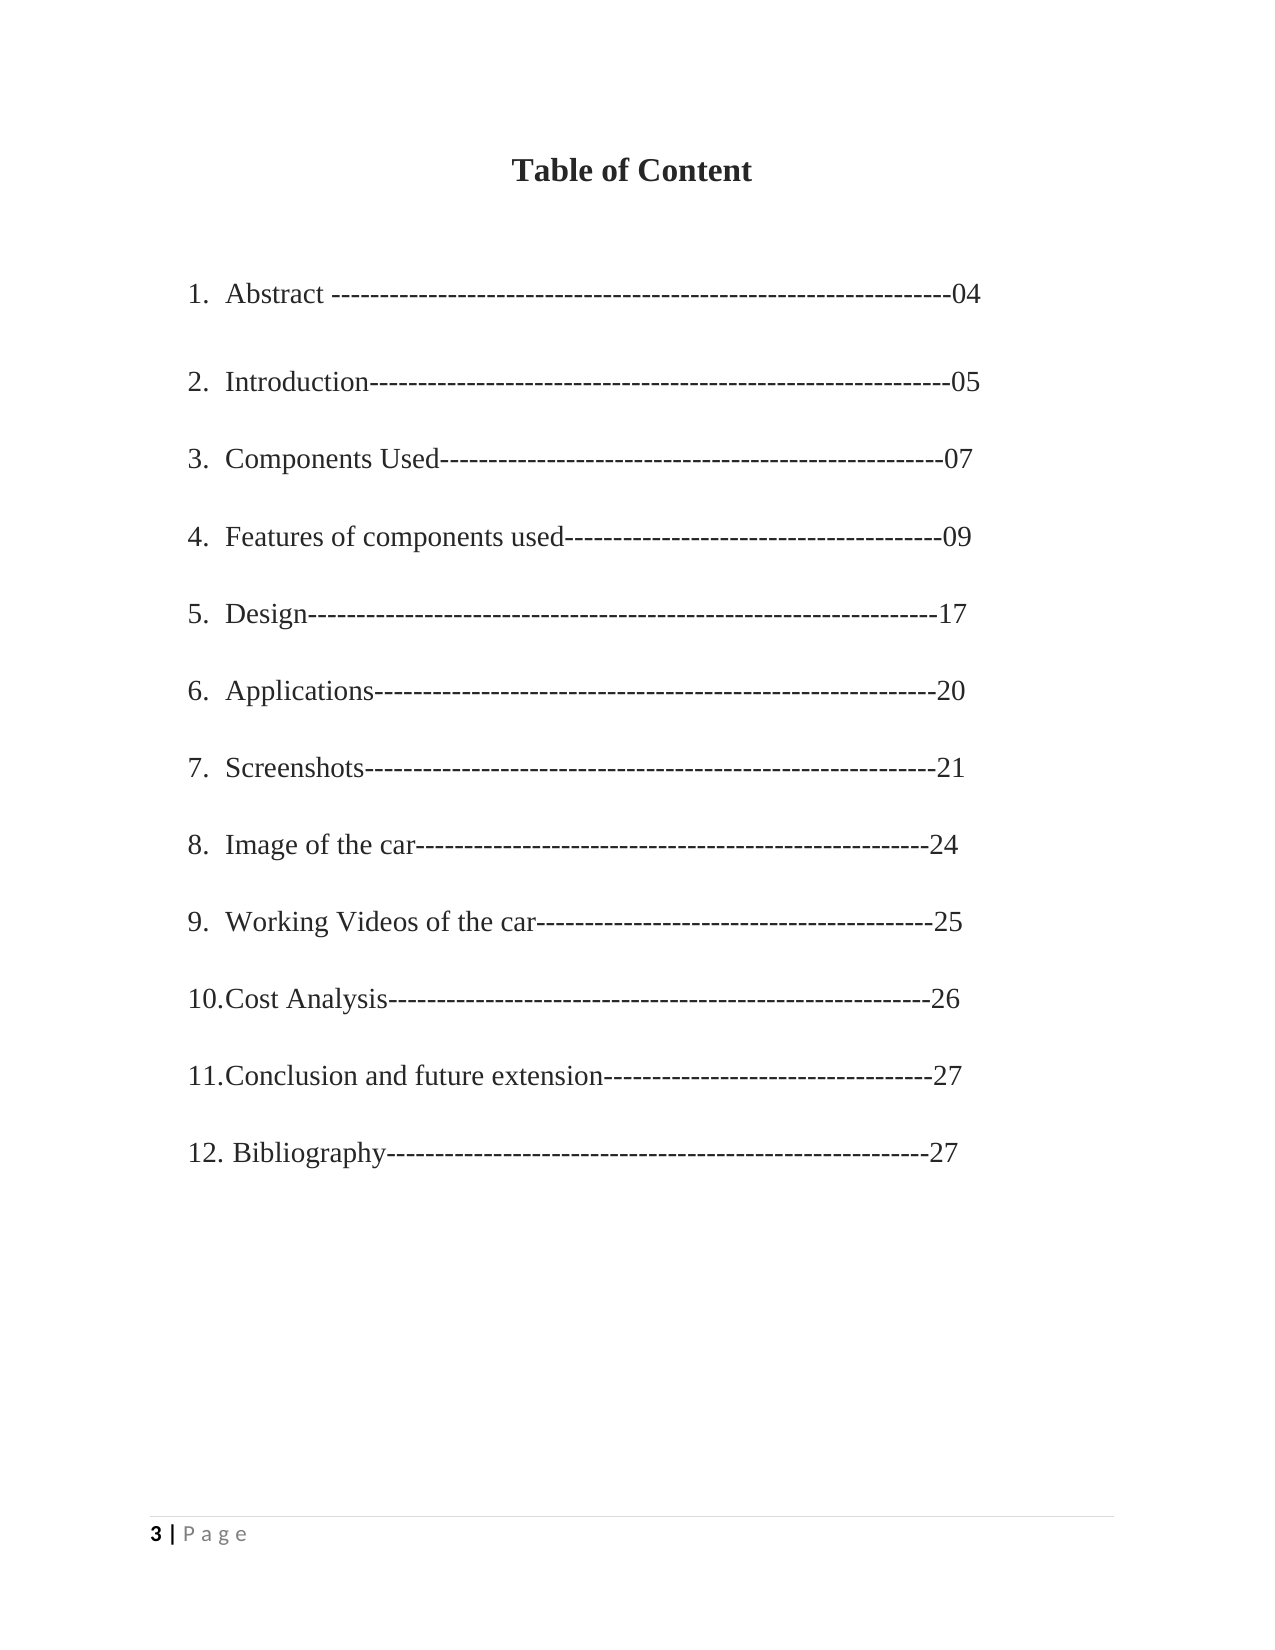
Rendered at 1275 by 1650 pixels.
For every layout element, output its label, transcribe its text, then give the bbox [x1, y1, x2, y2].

list Image of the car-----------------------------------------------------24 [187, 827, 1114, 861]
list Cost Analysis--------------------------------------------------------26 [187, 981, 1114, 1015]
list Features of components used---------------------------------------09 [187, 519, 1114, 552]
list Components Used----------------------------------------------------07 [187, 442, 1114, 475]
list Applications----------------------------------------------------------20 [187, 673, 1114, 706]
list Working Videos of the car-----------------------------------------25 [187, 904, 1114, 938]
list Abstract ----------------------------------------------------------------04 [187, 276, 1114, 310]
list Bibliography--------------------------------------------------------27 [187, 1135, 1114, 1169]
list Conclusion and future extension----------------------------------27 [187, 1058, 1114, 1092]
list Design-----------------------------------------------------------------17 [187, 596, 1114, 629]
list Introduction------------------------------------------------------------05 [187, 364, 1114, 398]
text Table of Content [150, 150, 1114, 188]
list Screenshots-----------------------------------------------------------21 [187, 750, 1114, 783]
